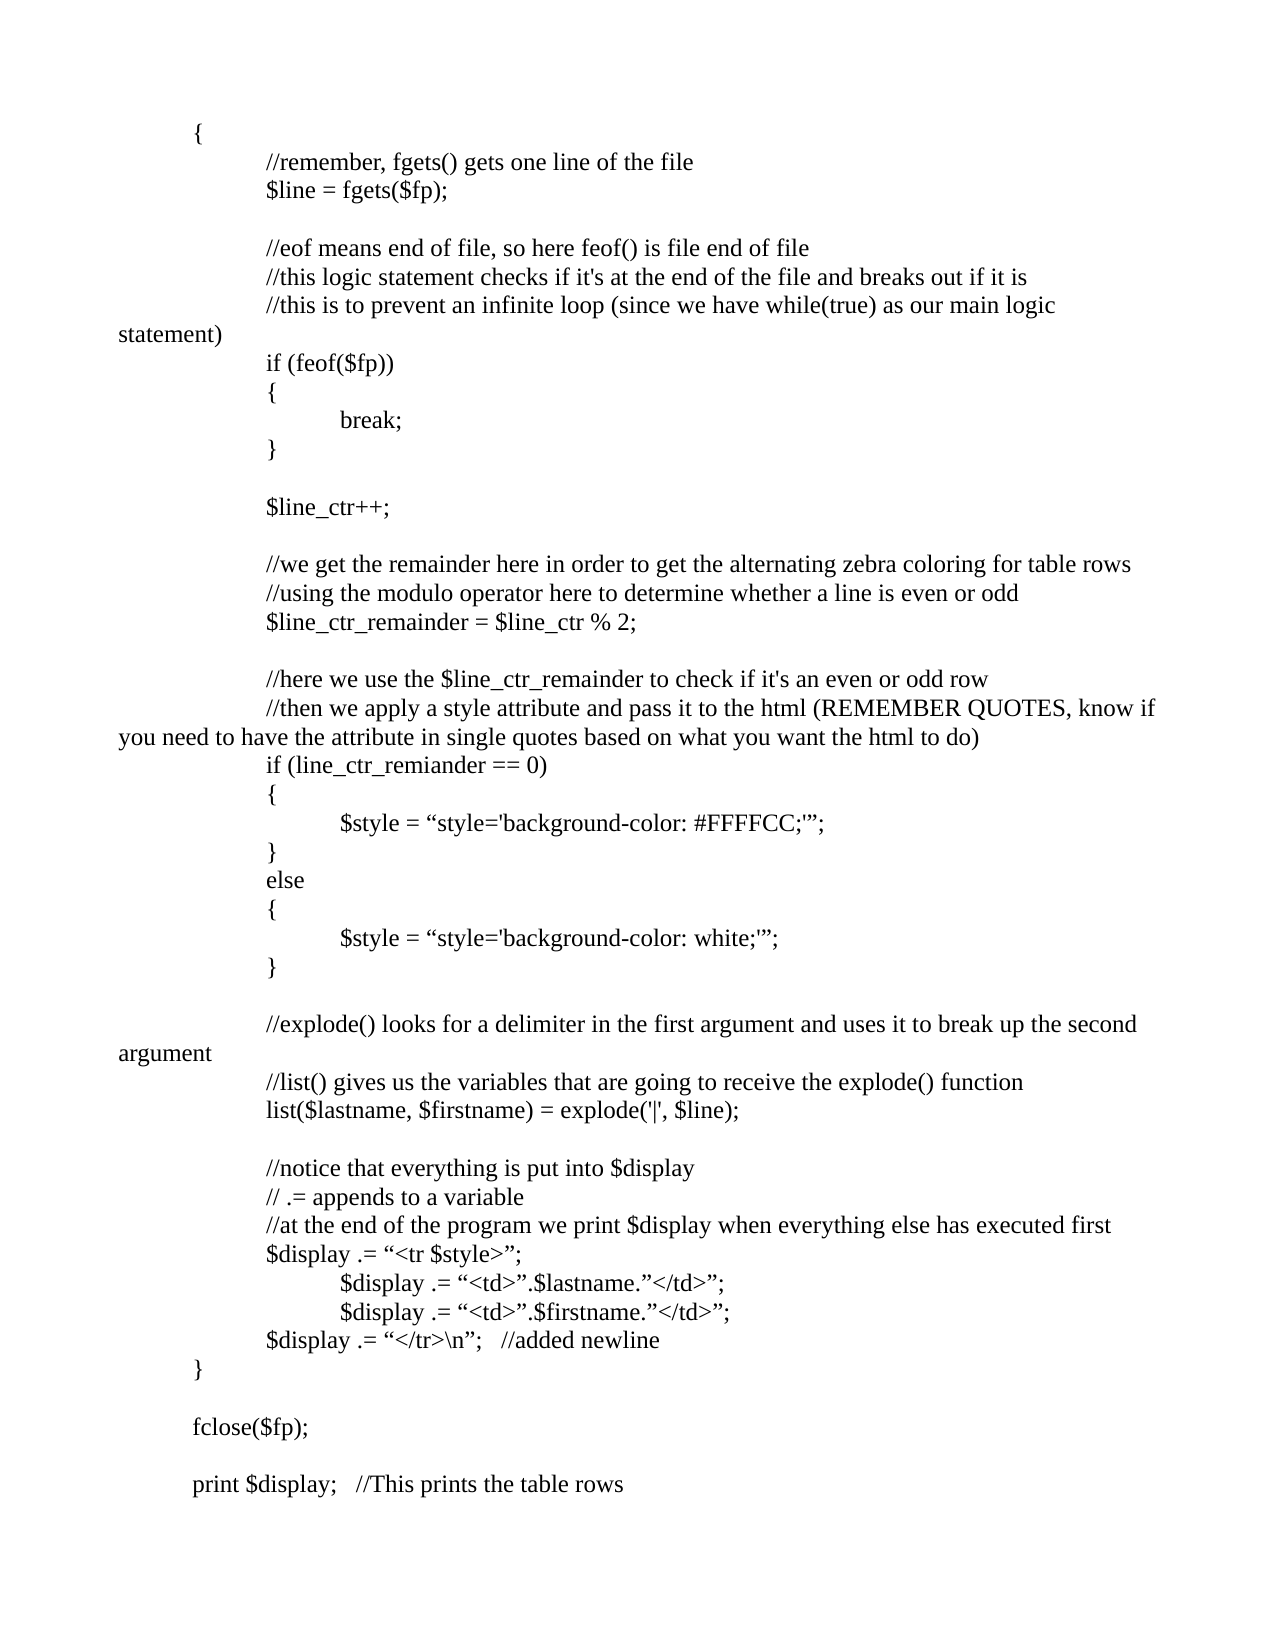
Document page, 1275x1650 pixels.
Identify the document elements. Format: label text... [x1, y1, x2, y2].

text { [118, 377, 1157, 406]
text //we get the remainder here in order to get the alternating zebra coloring for table rows [118, 549, 1157, 578]
text //this logic statement checks if it's at the end of the file and breaks out if it is [118, 262, 1157, 291]
text } else [118, 837, 1157, 894]
text } [118, 952, 1157, 981]
text // .= appends to a variable [118, 1182, 1157, 1211]
text fclose($fp); [118, 1412, 1157, 1441]
text { [118, 118, 1157, 147]
text $display .= “</tr>\n”; //added newline [118, 1326, 1157, 1354]
text $display .= “<td>”.$firstname.”</td>”; [118, 1297, 1157, 1326]
text if (feof($fp)) [118, 348, 1157, 377]
text $display .= “<tr $style>”; [118, 1239, 1157, 1268]
text //at the end of the program we print $display when everything else has executed first [118, 1211, 1157, 1239]
text $line = fgets($fp); [118, 176, 1157, 204]
text //this is to prevent an infinite loop (since we have while(true) as our main logic statement) [118, 291, 1157, 348]
text //list() gives us the variables that are going to receive the explode() function [118, 1067, 1157, 1096]
text list($lastname, $firstname) = explode('|', $line); [118, 1096, 1157, 1124]
text //notice that everything is put into $display [118, 1153, 1157, 1182]
text print $display; //This prints the table rows [118, 1469, 1157, 1498]
text $display .= “<td>”.$lastname.”</td>”; [118, 1268, 1157, 1297]
text //then we apply a style attribute and pass it to the html (REMEMBER QUOTES, know if you need to have the attribute in single quotes based on what you want the html to do) [118, 693, 1157, 751]
text { [118, 779, 1157, 808]
text //explode() looks for a delimiter in the first argument and uses it to break up the second argument [118, 1009, 1157, 1067]
text $style = “style='background-color: white;'”; [118, 923, 1157, 952]
text $line_ctr_remainder = $line_ctr % 2; [118, 607, 1157, 636]
text //using the modulo operator here to determine whether a line is even or odd [118, 578, 1157, 607]
text break; [118, 406, 1157, 434]
text $line_ctr++; [118, 492, 1157, 521]
text $style = “style='background-color: #FFFFCC;'”; [118, 808, 1157, 837]
text } [118, 434, 1157, 463]
text //remember, fgets() gets one line of the file [118, 147, 1157, 176]
text { [118, 894, 1157, 923]
text //eof means end of file, so here feof() is file end of file [118, 233, 1157, 262]
text if (line_ctr_remiander == 0) [118, 751, 1157, 779]
text //here we use the $line_ctr_remainder to check if it's an even or odd row [118, 664, 1157, 693]
text } [118, 1354, 1157, 1383]
